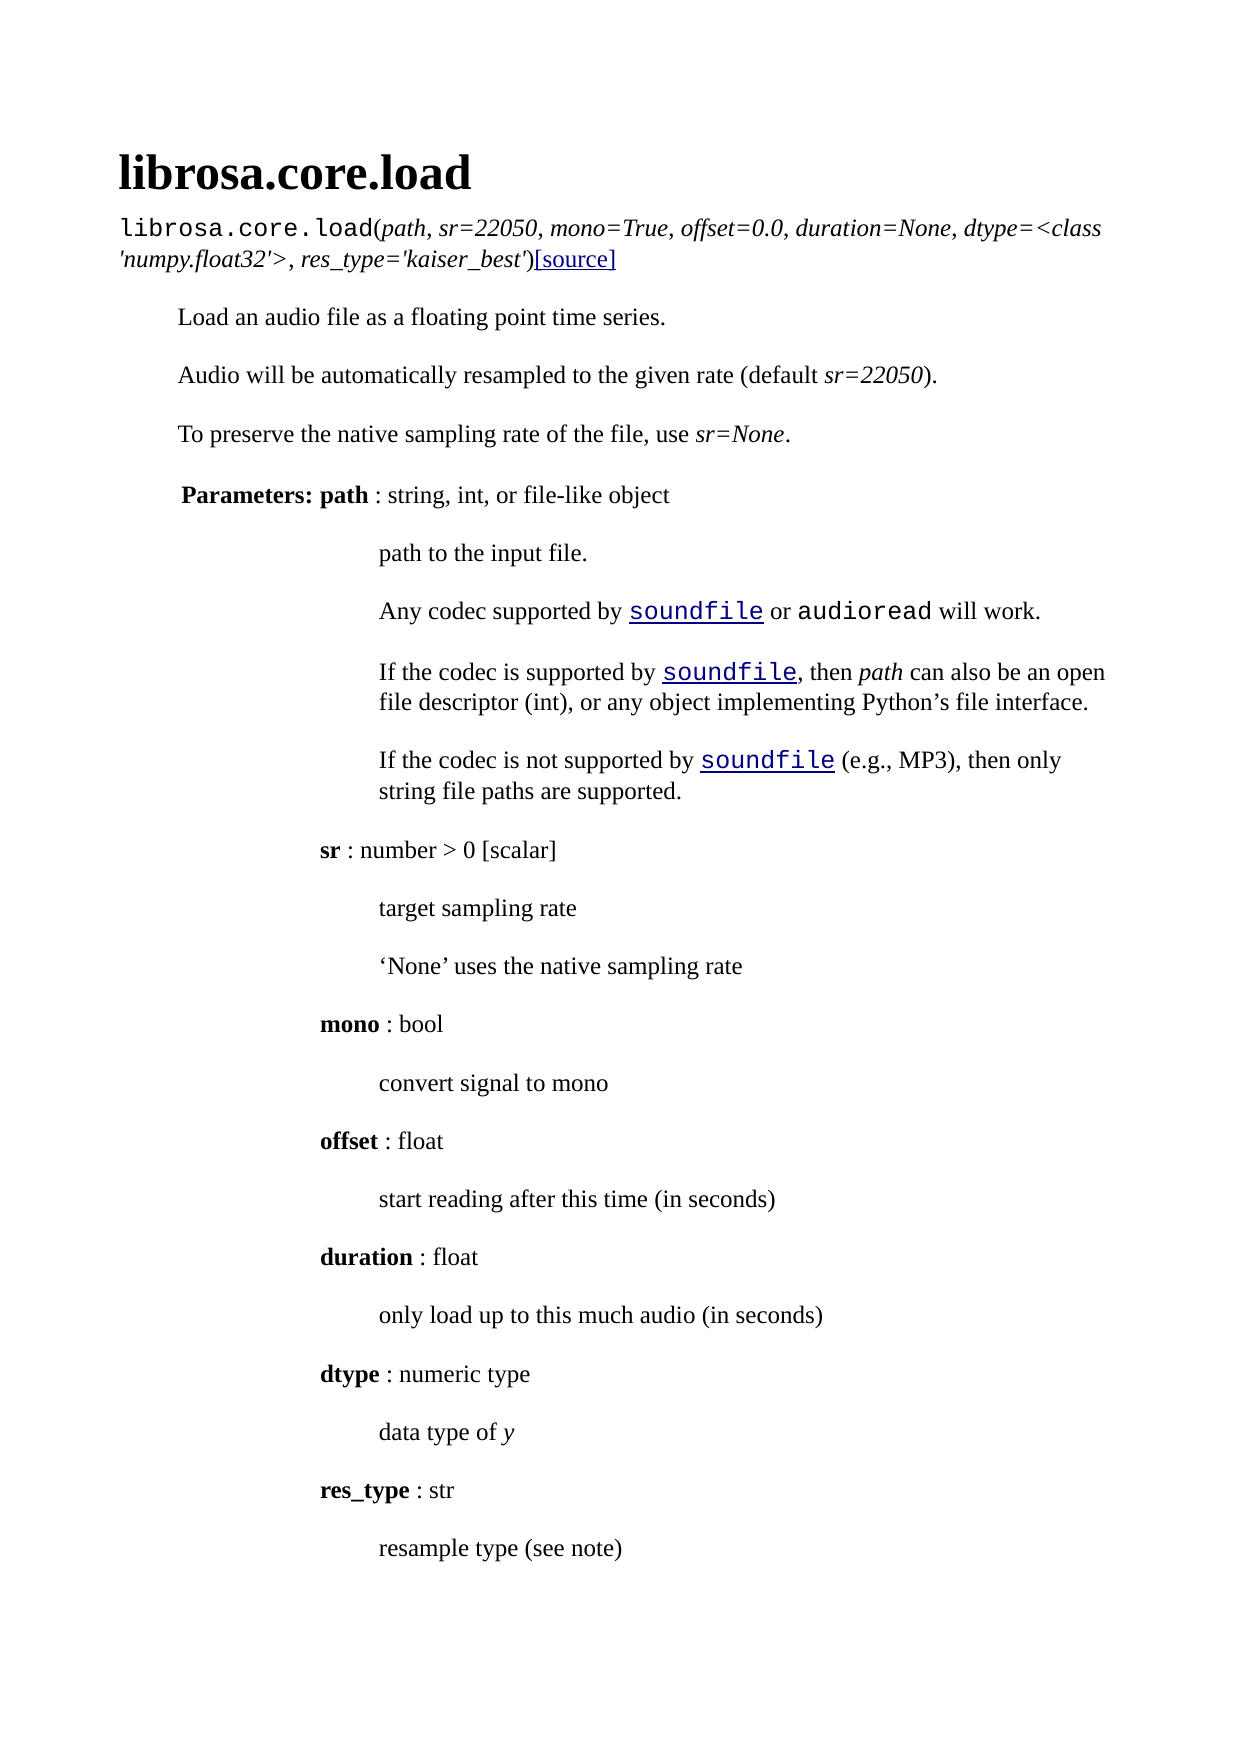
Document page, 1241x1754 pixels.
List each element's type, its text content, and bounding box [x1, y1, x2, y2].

table_header path : string, int, or file-like object path to the input file. Any codec supported by soundfile or audioread will work. If the codec is supported by soundfile, then path can also be an open file descriptor (int), or any object implementing Python’s file interface. If the codec is not supported by soundfile (e.g., MP3), then only string file paths are supported. sr : number > 0 [scalar] target sampling rate ‘None’ uses the native sampling rate mono : bool convert signal to mono offset : float start reading after this time (in seconds) duration : float only load up to this much audio (in seconds) dtype : numeric type data type of y res_type : str resample type (see note) [317, 477, 1122, 1594]
list Load an audio file as a floating point time series. [177, 302, 1122, 331]
subtitle librosa.core.load [118, 143, 1122, 201]
list To preserve the native sampling rate of the file, use sr=None. [177, 419, 1122, 447]
list Audio will be automatically resampled to the given rate (default sr=22050). [177, 360, 1122, 389]
table_header Parameters: [177, 477, 317, 1594]
subtitle librosa.core.load(path, sr=22050, mono=True, offset=0.0, duration=None, dtype=<class 'numpy.float32'>, res_type='kaiser_best')[source] [118, 213, 1122, 273]
